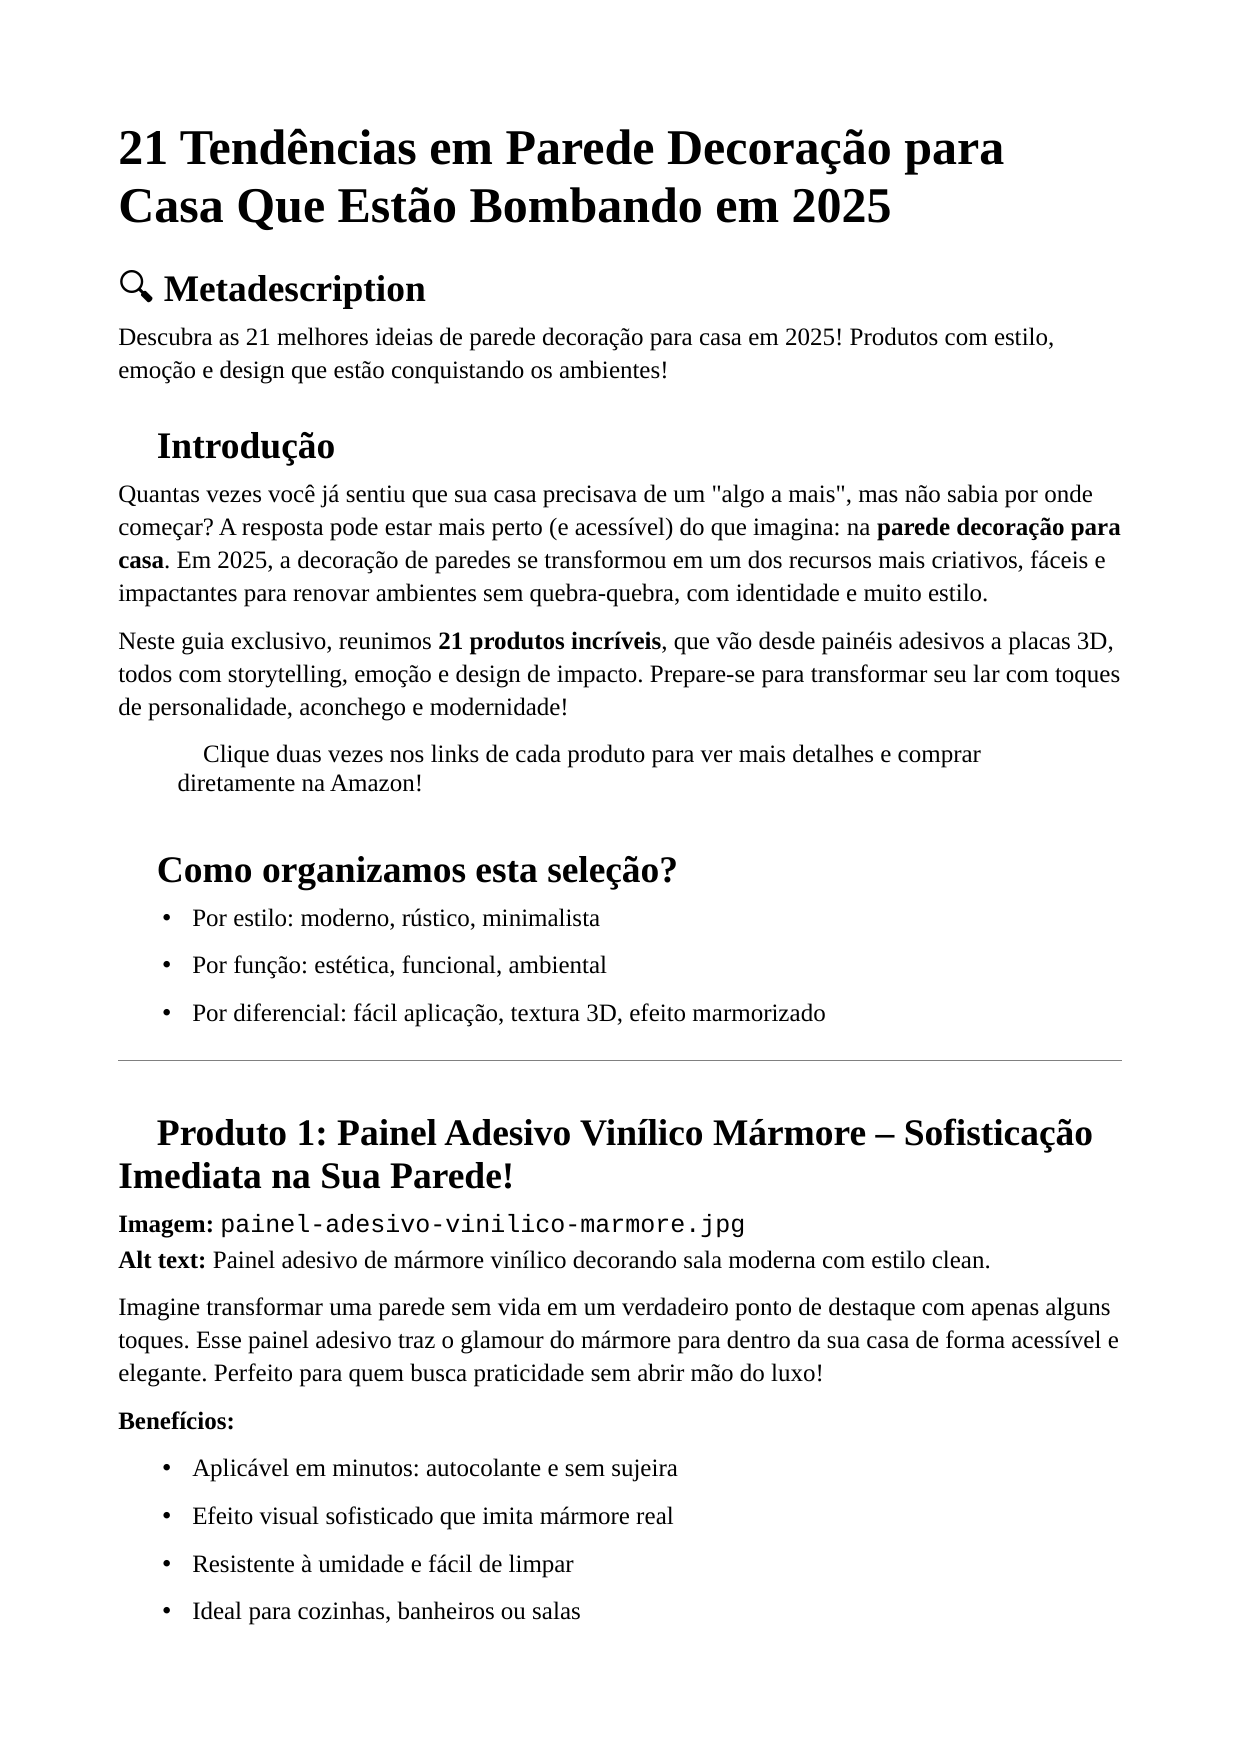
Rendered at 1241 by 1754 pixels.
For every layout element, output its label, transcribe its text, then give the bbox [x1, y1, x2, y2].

text 🔗 Clique duas vezes nos links de cada produto para ver mais detalhes e comprar diretamente na Amazon! [177, 739, 1063, 797]
subtitle 📄 Como organizamos esta seleção? [118, 847, 1122, 890]
list Aplicável em minutos: autocolante e sem sujeira [162, 1453, 1122, 1482]
subtitle 🔹 Produto 1: Painel Adesivo Vinílico Mármore – Sofisticação Imediata na Sua Parede! [118, 1111, 1122, 1197]
list Efeito visual sofisticado que imita mármore real [162, 1501, 1122, 1530]
list Por estilo: moderno, rústico, minimalista [162, 903, 1122, 932]
list Ideal para cozinhas, banheiros ou salas [162, 1596, 1122, 1625]
subtitle 🏡 Introdução [118, 423, 1122, 467]
subtitle 21 Tendências em Parede Decoração para Casa Que Estão Bombando em 2025 [118, 118, 1122, 233]
list Por diferencial: fácil aplicação, textura 3D, efeito marmorizado [162, 998, 1122, 1027]
text Quantas vezes você já sentiu que sua casa precisava de um "algo a mais", mas não sabia por onde começar? A resposta pode estar mais perto (e acessível) do que imagina: na parede decoração para casa. Em 2025, a decoração de paredes se transformou em um dos recursos mais criativos, fáceis e impactantes para renovar ambientes sem quebra-quebra, com identidade e muito estilo. [118, 479, 1122, 607]
text Imagem: painel-adesivo-vinilico-marmore.jpg Alt text: Painel adesivo de mármore vinílico decorando sala moderna com estilo clean. [118, 1209, 1122, 1273]
text Benefícios: [118, 1406, 1122, 1435]
text Imagine transformar uma parede sem vida em um verdadeiro ponto de destaque com apenas alguns toques. Esse painel adesivo traz o glamour do mármore para dentro da sua casa de forma acessível e elegante. Perfeito para quem busca praticidade sem abrir mão do luxo! [118, 1292, 1122, 1387]
text Descubra as 21 melhores ideias de parede decoração para casa em 2025! Produtos com estilo, emoção e design que estão conquistando os ambientes! 🏡🌟 [118, 322, 1122, 384]
text Neste guia exclusivo, reunimos 21 produtos incríveis, que vão desde painéis adesivos a placas 3D, todos com storytelling, emoção e design de impacto. Prepare-se para transformar seu lar com toques de personalidade, aconchego e modernidade! 🌌🌿 [118, 626, 1122, 721]
list Por função: estética, funcional, ambiental [162, 951, 1122, 979]
subtitle 🔍 Metadescription [118, 266, 1122, 309]
list Resistente à umidade e fácil de limpar [162, 1549, 1122, 1577]
